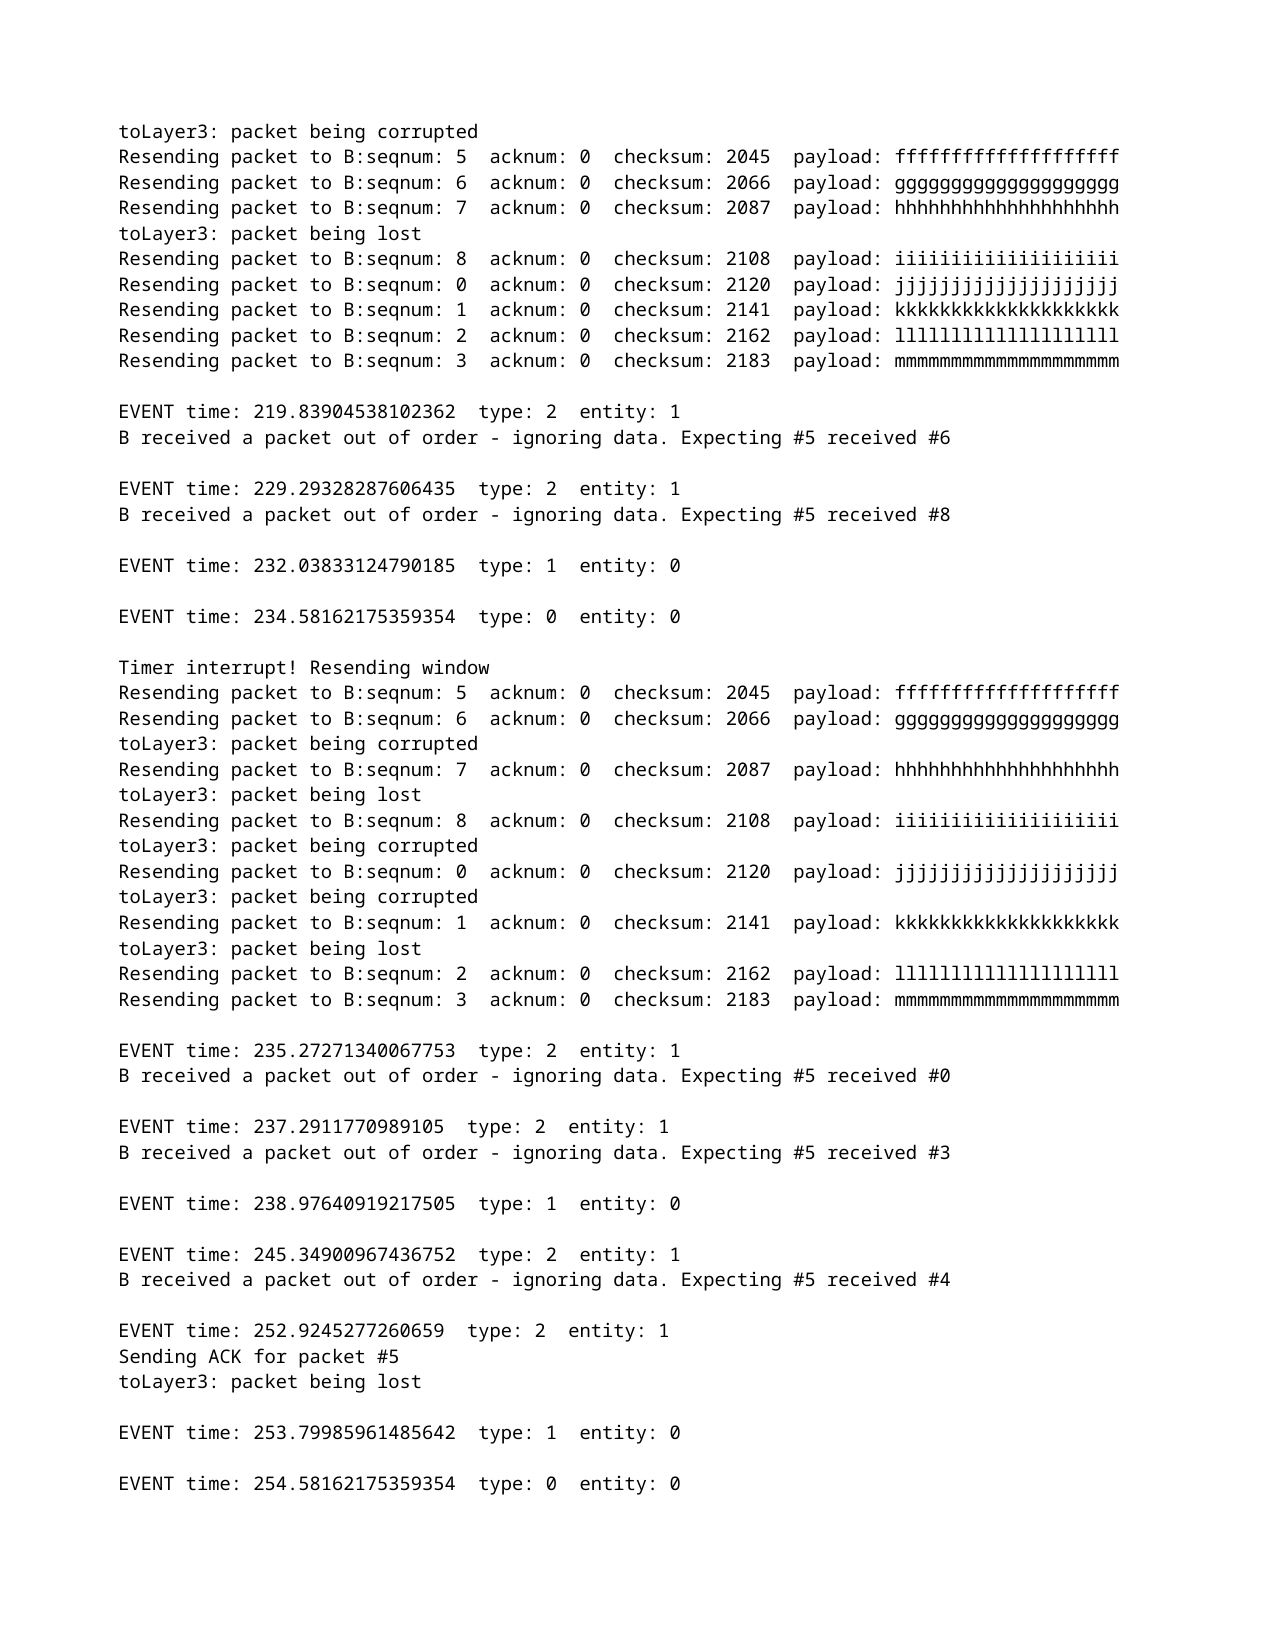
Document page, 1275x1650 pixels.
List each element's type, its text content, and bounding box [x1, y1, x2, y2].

text B received a packet out of order - ignoring data. Expecting #5 received #6 [118, 424, 1157, 450]
text toLayer3: packet being corrupted [118, 731, 1157, 756]
text EVENT time: 238.97640919217505 type: 1 entity: 0 [118, 1190, 1157, 1216]
text Resending packet to B:seqnum: 5 acknum: 0 checksum: 2045 payload: ffffffffffffffffffff [118, 144, 1157, 169]
text Resending packet to B:seqnum: 6 acknum: 0 checksum: 2066 payload: gggggggggggggggggggg [118, 705, 1157, 731]
text EVENT time: 235.27271340067753 type: 2 entity: 1 [118, 1037, 1157, 1062]
text EVENT time: 219.83904538102362 type: 2 entity: 1 [118, 399, 1157, 424]
text Resending packet to B:seqnum: 7 acknum: 0 checksum: 2087 payload: hhhhhhhhhhhhhhhhhhhh [118, 195, 1157, 220]
text Resending packet to B:seqnum: 2 acknum: 0 checksum: 2162 payload: llllllllllllllllllll [118, 960, 1157, 986]
text EVENT time: 245.34900967436752 type: 2 entity: 1 [118, 1241, 1157, 1267]
text B received a packet out of order - ignoring data. Expecting #5 received #4 [118, 1267, 1157, 1292]
text EVENT time: 252.9245277260659 type: 2 entity: 1 [118, 1318, 1157, 1343]
text toLayer3: packet being corrupted [118, 118, 1157, 144]
text EVENT time: 237.2911770989105 type: 2 entity: 1 [118, 1113, 1157, 1139]
text Resending packet to B:seqnum: 3 acknum: 0 checksum: 2183 payload: mmmmmmmmmmmmmmmmmmmm [118, 986, 1157, 1011]
text Resending packet to B:seqnum: 8 acknum: 0 checksum: 2108 payload: iiiiiiiiiiiiiiiiiiii [118, 246, 1157, 271]
text EVENT time: 253.79985961485642 type: 1 entity: 0 [118, 1420, 1157, 1445]
text B received a packet out of order - ignoring data. Expecting #5 received #8 [118, 501, 1157, 526]
text toLayer3: packet being corrupted [118, 884, 1157, 909]
text Resending packet to B:seqnum: 7 acknum: 0 checksum: 2087 payload: hhhhhhhhhhhhhhhhhhhh [118, 756, 1157, 782]
text toLayer3: packet being lost [118, 782, 1157, 807]
text EVENT time: 232.03833124790185 type: 1 entity: 0 [118, 552, 1157, 577]
text Resending packet to B:seqnum: 3 acknum: 0 checksum: 2183 payload: mmmmmmmmmmmmmmmmmmmm [118, 348, 1157, 373]
text toLayer3: packet being lost [118, 935, 1157, 960]
text toLayer3: packet being lost [118, 1369, 1157, 1394]
text EVENT time: 229.29328287606435 type: 2 entity: 1 [118, 475, 1157, 501]
text Resending packet to B:seqnum: 0 acknum: 0 checksum: 2120 payload: jjjjjjjjjjjjjjjjjjjj [118, 271, 1157, 297]
text Resending packet to B:seqnum: 1 acknum: 0 checksum: 2141 payload: kkkkkkkkkkkkkkkkkkkk [118, 297, 1157, 322]
text toLayer3: packet being corrupted [118, 833, 1157, 858]
text Sending ACK for packet #5 [118, 1343, 1157, 1369]
text EVENT time: 254.58162175359354 type: 0 entity: 0 [118, 1471, 1157, 1496]
text Resending packet to B:seqnum: 1 acknum: 0 checksum: 2141 payload: kkkkkkkkkkkkkkkkkkkk [118, 909, 1157, 935]
text Timer interrupt! Resending window [118, 654, 1157, 679]
text Resending packet to B:seqnum: 0 acknum: 0 checksum: 2120 payload: jjjjjjjjjjjjjjjjjjjj [118, 858, 1157, 884]
text Resending packet to B:seqnum: 5 acknum: 0 checksum: 2045 payload: ffffffffffffffffffff [118, 679, 1157, 705]
text Resending packet to B:seqnum: 8 acknum: 0 checksum: 2108 payload: iiiiiiiiiiiiiiiiiiii [118, 807, 1157, 833]
text Resending packet to B:seqnum: 2 acknum: 0 checksum: 2162 payload: llllllllllllllllllll [118, 322, 1157, 348]
text Resending packet to B:seqnum: 6 acknum: 0 checksum: 2066 payload: gggggggggggggggggggg [118, 169, 1157, 195]
text toLayer3: packet being lost [118, 220, 1157, 246]
text EVENT time: 234.58162175359354 type: 0 entity: 0 [118, 603, 1157, 628]
text B received a packet out of order - ignoring data. Expecting #5 received #0 [118, 1062, 1157, 1088]
text B received a packet out of order - ignoring data. Expecting #5 received #3 [118, 1139, 1157, 1164]
